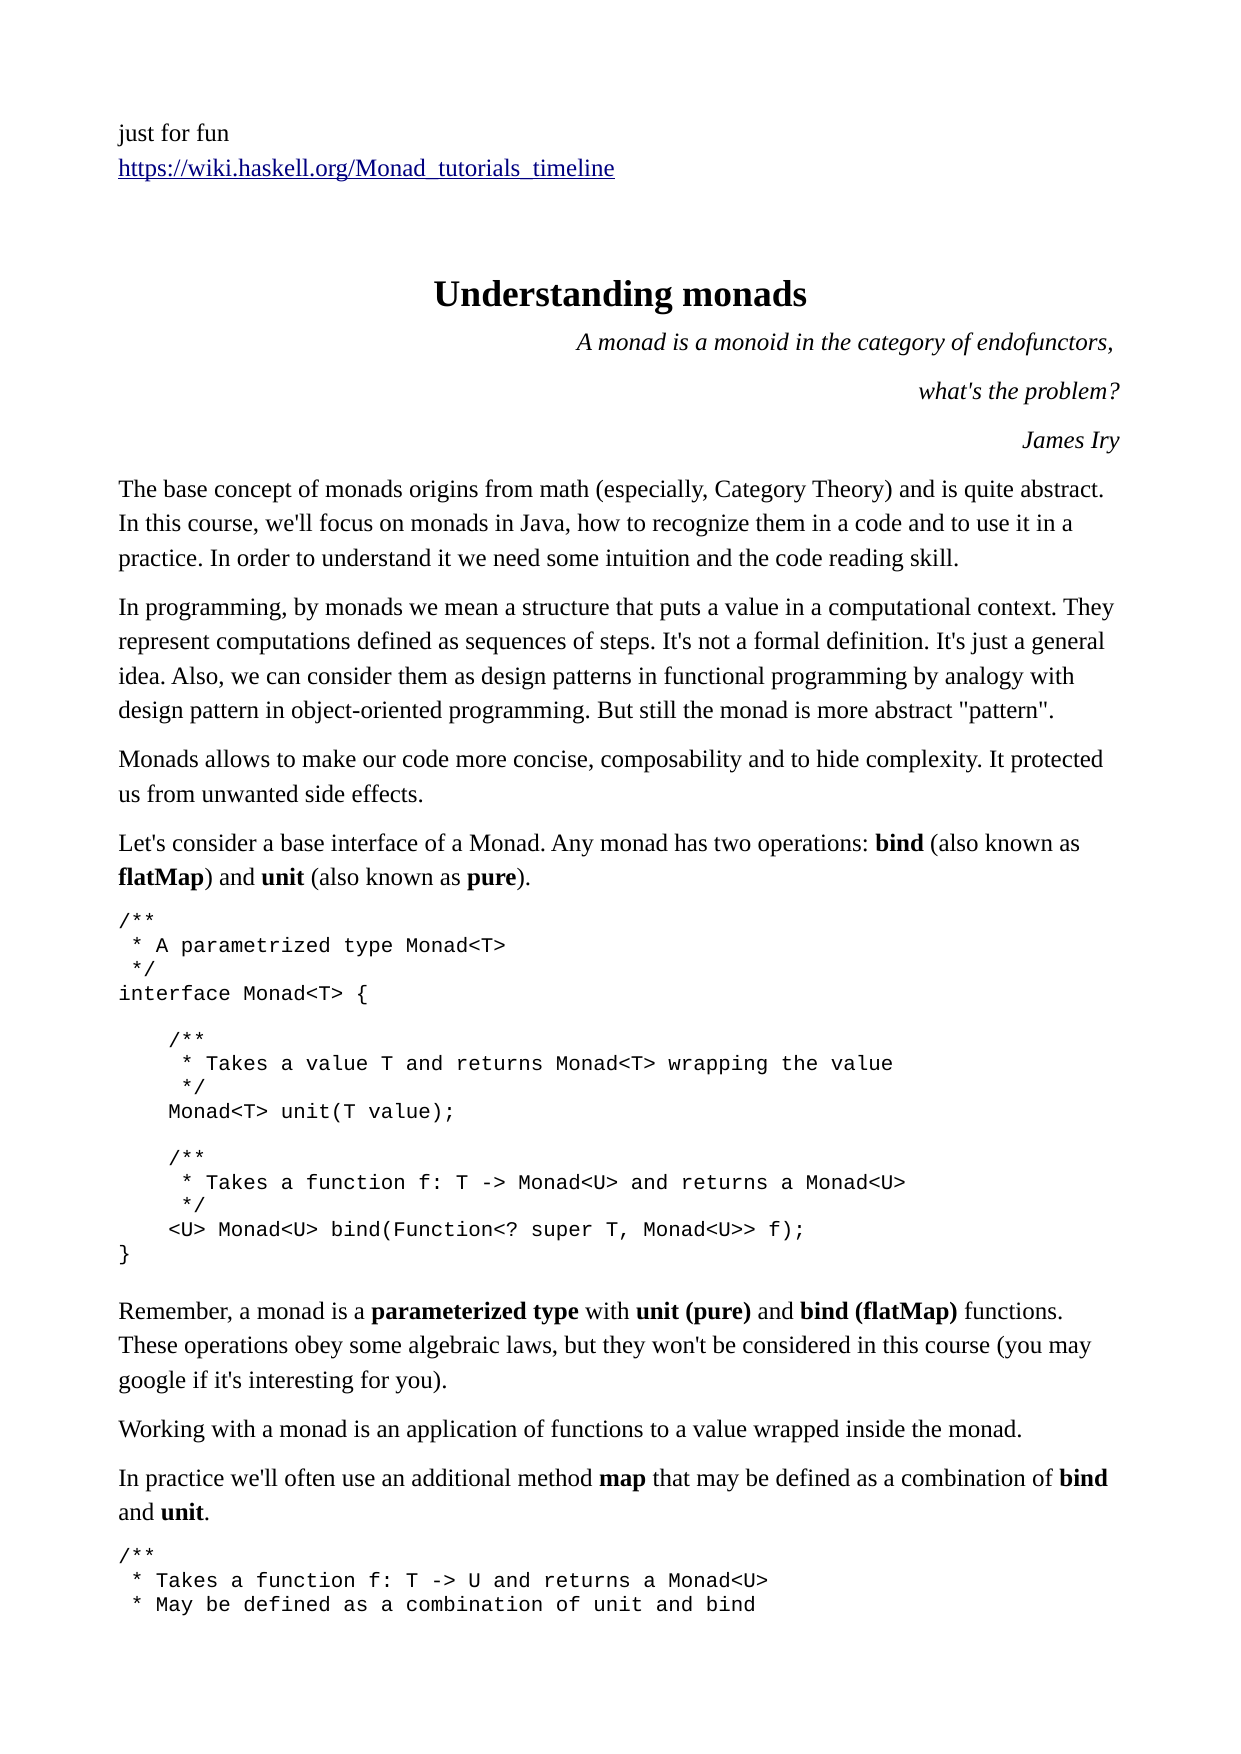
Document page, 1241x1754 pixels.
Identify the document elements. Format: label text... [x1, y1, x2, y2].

text */ [118, 1195, 1122, 1219]
text * A parametrized type Monad<T> [118, 935, 1122, 959]
text */ [118, 959, 1122, 982]
text The base concept of monads origins from math (especially, Category Theory) and is quite abstract. In this course, we'll focus on monads in Java, how to recognize them in a code and to use it in a practice. In order to understand it we need some intuition and the code reading skill. [118, 474, 1122, 572]
text /** [118, 1148, 1122, 1172]
text A monad is a monoid in the category of endofunctors, [118, 327, 1122, 356]
text Remember, a monad is a parameterized type with unit (pure) and bind (flatMap) functions. These operations obey some algebraic laws, but they won't be considered in this course (you may google if it's interesting for you). [118, 1296, 1122, 1393]
text interface Monad<T> { [118, 982, 1122, 1006]
text https://wiki.haskell.org/Monad_tutorials_timeline [118, 153, 1122, 181]
text Let's consider a base interface of a Monad. Any monad has two operations: bind (also known as flatMap) and unit (also known as pure). [118, 828, 1122, 891]
text Monad<T> unit(T value); [118, 1101, 1122, 1124]
text * Takes a function f: T -> Monad<U> and returns a Monad<U> [118, 1172, 1122, 1195]
text Working with a monad is an application of functions to a value wrapped inside the monad. [118, 1414, 1122, 1442]
text <U> Monad<U> bind(Function<? super T, Monad<U>> f); [118, 1219, 1122, 1243]
text Monads allows to make our code more concise, composability and to hide complexity. It protected us from unwanted side effects. [118, 744, 1122, 808]
text /** [118, 912, 1122, 935]
text * May be defined as a combination of unit and bind [118, 1594, 1122, 1617]
text what's the problem? [118, 376, 1122, 404]
text * Takes a function f: T -> U and returns a Monad<U> [118, 1570, 1122, 1594]
text just for fun [118, 118, 1122, 147]
text */ [118, 1077, 1122, 1101]
text /** [118, 1030, 1122, 1053]
text In practice we'll often use an additional method map that may be defined as a combination of bind and unit. [118, 1463, 1122, 1526]
text James Iry [118, 425, 1122, 454]
text } [118, 1243, 1122, 1266]
subtitle Understanding monads [118, 271, 1122, 314]
text * Takes a value T and returns Monad<T> wrapping the value [118, 1053, 1122, 1077]
text /** [118, 1546, 1122, 1570]
text In programming, by monads we mean a structure that puts a value in a computational context. They represent computations defined as sequences of steps. It's not a formal definition. It's just a general idea. Also, we can consider them as design patterns in functional programming by analogy with design pattern in object-oriented programming. But still the monad is more abstract "pattern". [118, 592, 1122, 724]
